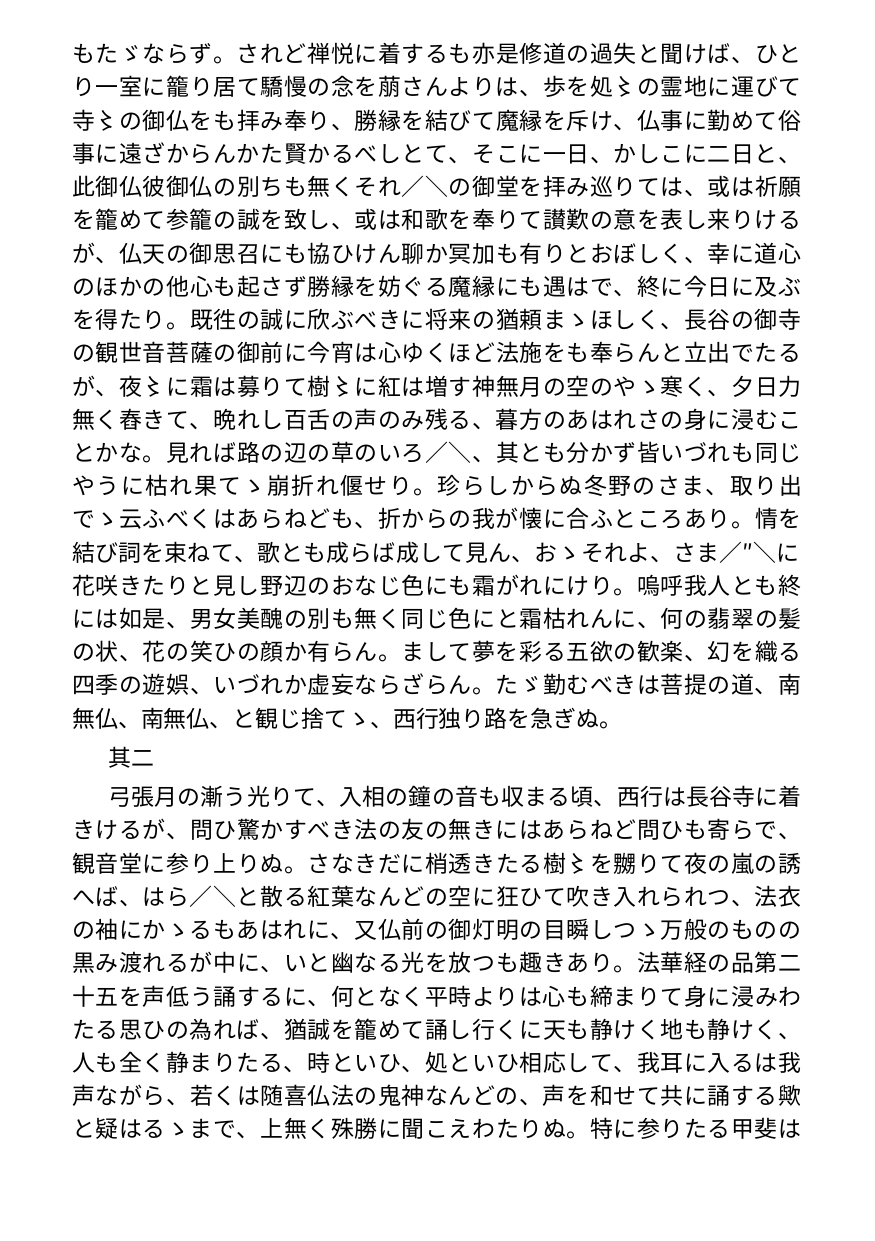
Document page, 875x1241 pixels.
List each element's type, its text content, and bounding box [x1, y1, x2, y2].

text 弓張月の漸う光りて、入相の鐘の音も収まる頃、西行は長谷寺に着きけるが、問ひ驚かすべき法の友の無きにはあらねど問ひも寄らで、観音堂に参り上りぬ。さなきだに梢透きたる樹〻を嬲りて夜の嵐の誘へば、はら／＼と散る紅葉なんどの空に狂ひて吹き入れられつ、法衣の袖にかゝるもあはれに、又仏前の御灯明の目瞬しつゝ万般のものの黒み渡れるが中に、いと幽なる光を放つも趣きあり。法華経の品第二十五を声低う誦するに、何となく平時よりは心も締まりて身に浸みわたる思ひの為れば、猶誠を籠めて誦し行くに天も静けく地も静けく、人も全く静まりたる、時といひ、処といひ相応して、我耳に入るは我声ながら、若くは随喜仏法の鬼神なんどの、声を和せて共に誦する歟と疑はるゝまで、上無く殊勝に聞こえわたりぬ。特に参りたる甲斐は [72, 779, 802, 1144]
text もたゞならず。されど禅悦に着するも亦是修道の過失と聞けば、ひとり一室に籠り居て驕慢の念を萠さんよりは、歩を処〻の霊地に運びて寺〻の御仏をも拝み奉り、勝縁を結びて魔縁を斥け、仏事に勤めて俗事に遠ざからんかた賢かるべしとて、そこに一日、かしこに二日と、此御仏彼御仏の別ちも無くそれ／＼の御堂を拝み巡りては、或は祈願を籠めて参籠の誠を致し、或は和歌を奉りて讃歎の意を表し来りけるが、仏天の御思召にも協ひけん聊か冥加も有りとおぼしく、幸に道心のほかの他心も起さず勝縁を妨ぐる魔縁にも遇はで、終に今日に及ぶを得たり。既徃の誠に欣ぶべきに将来の猶頼まゝほしく、長谷の御寺の観世音菩薩の御前に今宵は心ゆくほど法施をも奉らんと立出でたるが、夜〻に霜は募りて樹〻に紅は増す神無月の空のやゝ寒く、夕日力無く舂きて、晩れし百舌の声のみ残る、暮方のあはれさの身に浸むことかな。見れば路の辺の草のいろ／＼、其とも分かず皆いづれも同じやうに枯れ果てゝ崩折れ偃せり。珍らしからぬ冬野のさま、取り出でゝ云ふべくはあらねども、折からの我が懐に合ふところあり。情を結び詞を束ねて、歌とも成らば成して見ん、おゝそれよ、さま／″＼に花咲きたりと見し野辺のおなじ色にも霜がれにけり。嗚呼我人とも終には如是、男女美醜の別も無く同じ色にと霜枯れんに、何の翡翠の髪の状、花の笑ひの顔か有らん。まして夢を彩る五欲の歓楽、幻を織る四季の遊娯、いづれか虚妄ならざらん。たゞ勤むべきは菩提の道、南無仏、南無仏、と観じ捨てゝ、西行独り路を急ぎぬ。 [72, 36, 802, 734]
text 其二 [72, 740, 802, 773]
